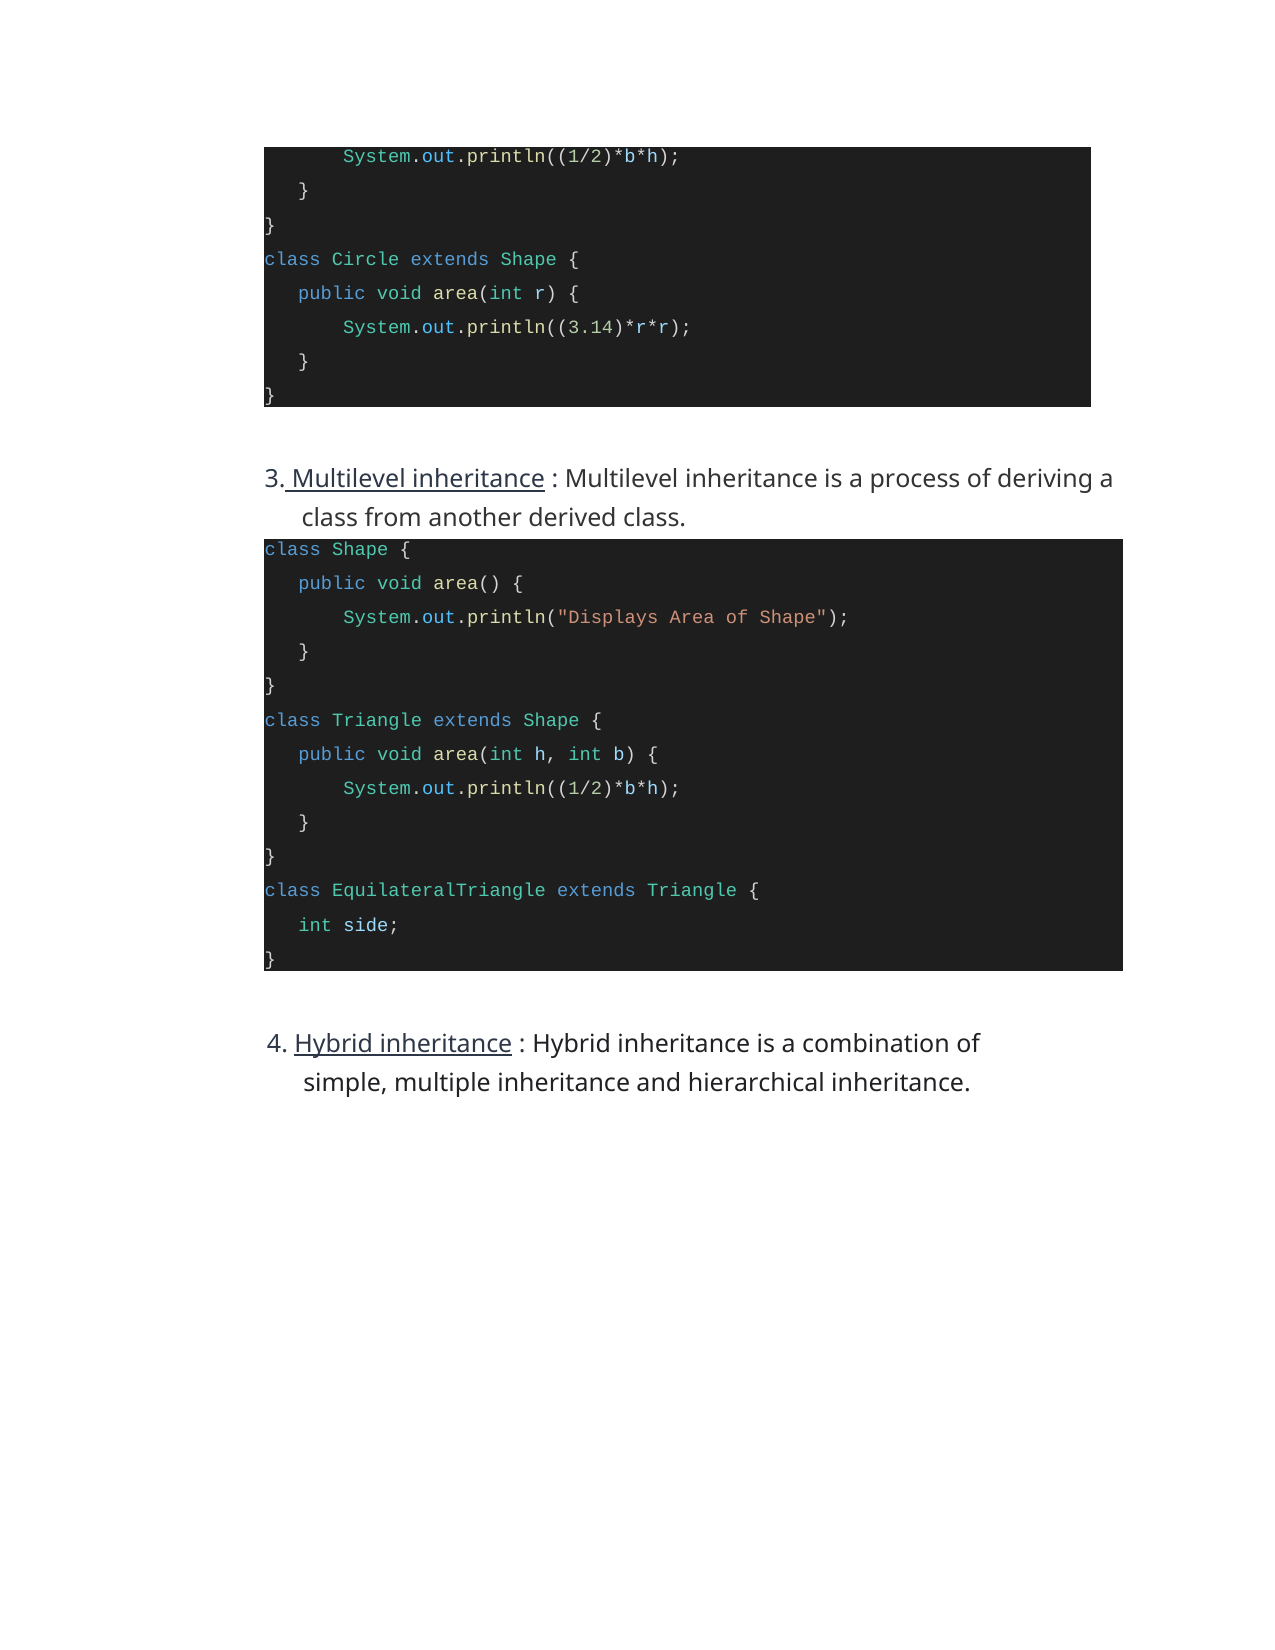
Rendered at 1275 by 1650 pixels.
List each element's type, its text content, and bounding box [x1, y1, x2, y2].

text } [264, 181, 1091, 202]
text class Triangle extends Shape { [264, 710, 1123, 732]
text simple, multiple inheritance and hierarchical inheritance. [303, 1065, 1133, 1099]
text System.out.println((1/2)*b*h); [264, 147, 1091, 168]
text class Circle extends Shape { [264, 249, 1091, 271]
text System.out.println("Displays Area of Shape"); [264, 608, 1123, 629]
text } [264, 642, 1123, 663]
text class Shape { [264, 539, 1123, 561]
text System.out.println((1/2)*b*h); [264, 779, 1123, 800]
text 4. Hybrid inheritance : Hybrid inheritance is a combination of [267, 1025, 1133, 1059]
text int side; [264, 915, 1123, 937]
text } [264, 676, 1123, 697]
text public void area(int h, int b) { [264, 744, 1123, 766]
text class EquilateralTriangle extends Triangle { [264, 881, 1123, 902]
text } [264, 847, 1123, 868]
text public void area() { [264, 574, 1123, 595]
text } [264, 352, 1091, 373]
text } [264, 949, 1123, 971]
text } [264, 215, 1091, 237]
text 3. Multilevel inheritance : Multilevel inheritance is a process of deriving a class from another derived class. [264, 461, 1123, 533]
text public void area(int r) { [264, 284, 1091, 305]
text } [264, 813, 1123, 834]
text } [264, 386, 1091, 407]
text System.out.println((3.14)*r*r); [264, 318, 1091, 339]
